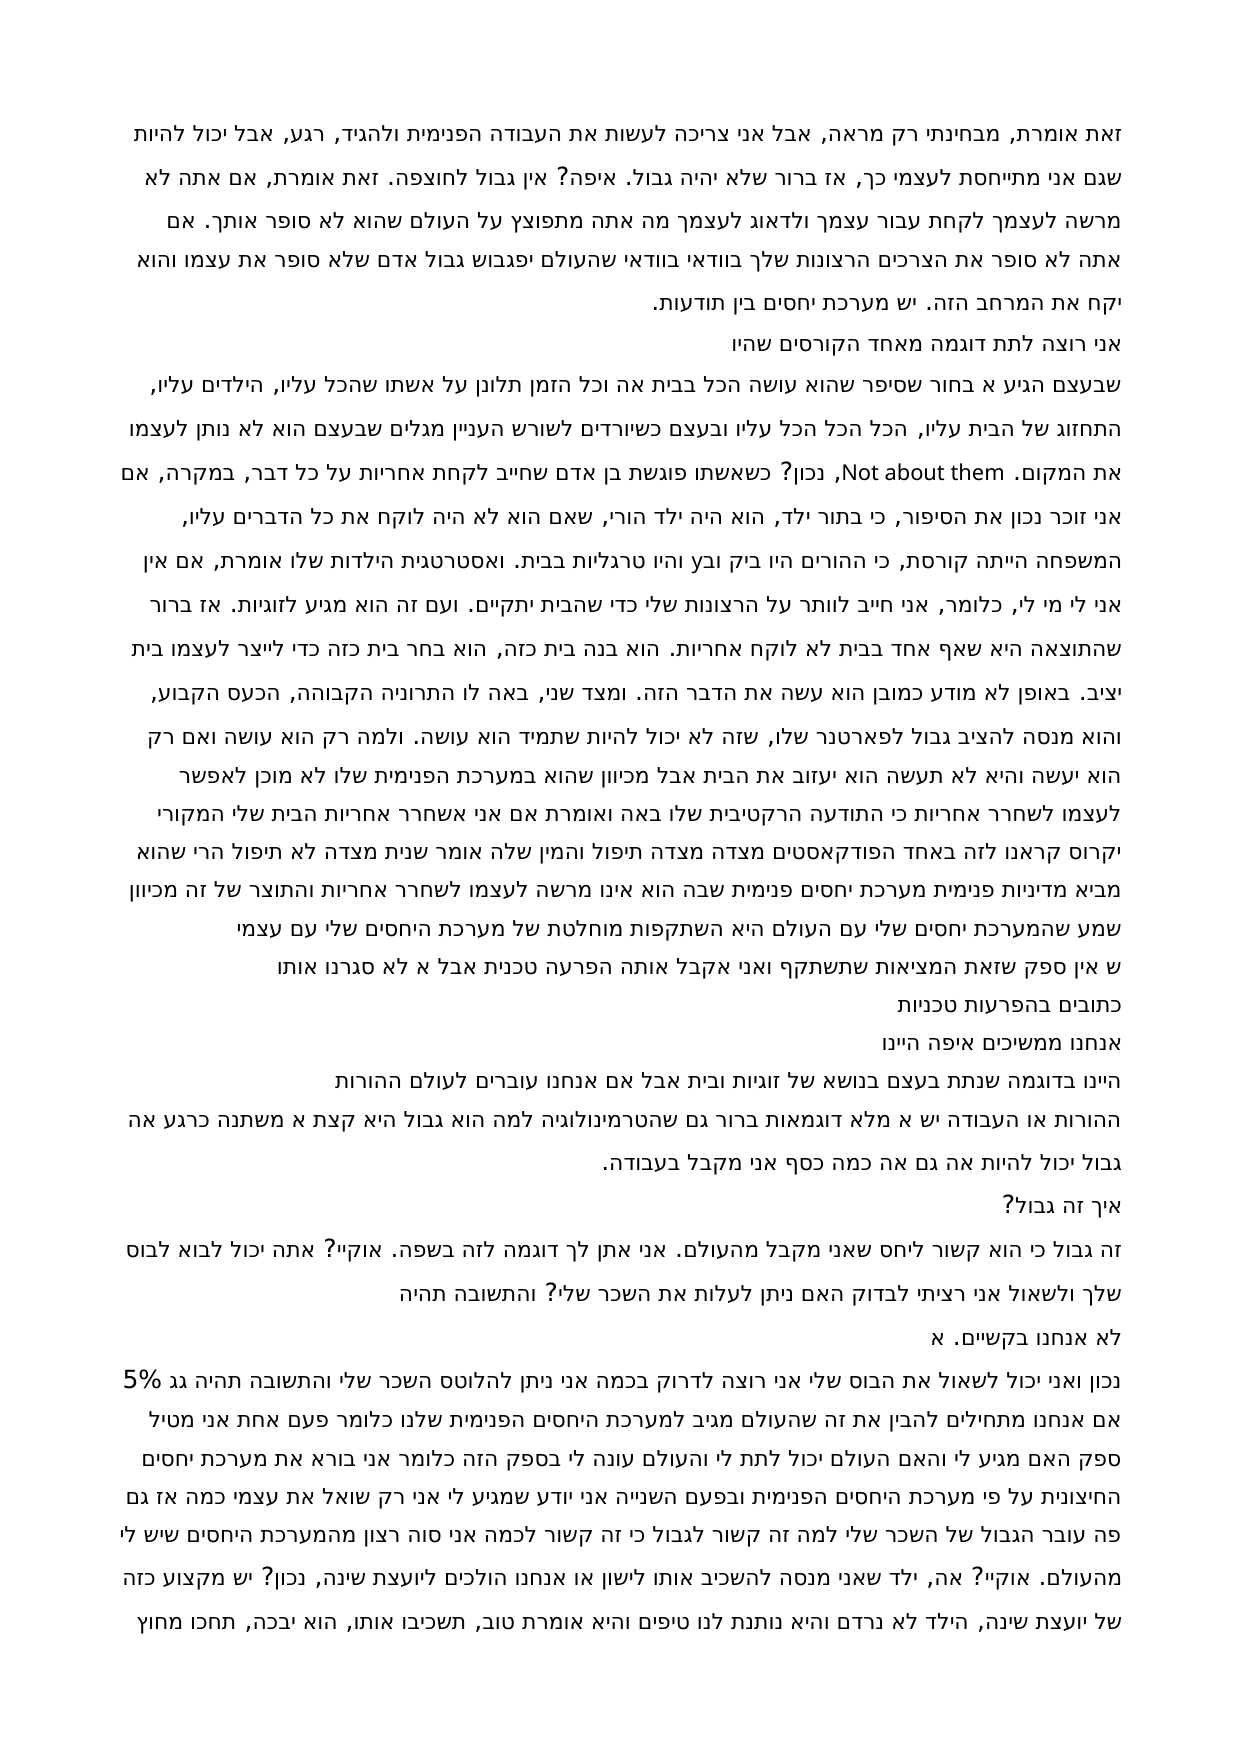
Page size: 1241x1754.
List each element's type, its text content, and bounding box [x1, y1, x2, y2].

text ש אין ספק שזאת המציאות שתשתקף ואני אקבל אותה הפרעה טכנית אבל א לא סגרנו אותו [118, 954, 1122, 979]
text אנחנו ממשיכים איפה היינו [118, 1030, 1122, 1056]
text זה גבול כי הוא קשור ליחס שאני מקבל מהעולם. אני אתן לך דוגמה לזה בשפה. אוקיי? אתה יכול לבוא לבוס שלך ולשאול אני רציתי לבדוק האם ניתן לעלות את השכר שלי? והתשובה תהיה [118, 1234, 1122, 1307]
text זאת אומרת, מבחינתי רק מראה, אבל אני צריכה לעשות את העבודה הפנימית ולהגיד, רגע, אבל יכול להיות שגם אני מתייחסת לעצמי כך, אז ברור שלא יהיה גבול. איפה? אין גבול לחוצפה. זאת אומרת, אם אתה לא מרשה לעצמך לקחת עבור עצמך ולדאוג לעצמך מה אתה מתפוצץ על העולם שהוא לא סופר אותך. אם אתה לא סופר את הצרכים הרצונות שלך בוודאי בוודאי שהעולם יפגבוש גבול אדם שלא סופר את עצמו והוא יקח את המרחב הזה. יש מערכת יחסים בין תודעות. [118, 118, 1122, 317]
text איך זה גבול? [118, 1191, 1122, 1220]
text נכון ואני יכול לשאול את הבוס שלי אני רוצה לדרוק בכמה אני ניתן להלוטס השכר שלי והתשובה תהיה גג 5% אם אנחנו מתחילים להבין את זה שהעולם מגיב למערכת היחסים הפנימית שלנו כלומר פעם אחת אני מטיל ספק האם מגיע לי והאם העולם יכול לתת לי והעולם עונה לי בספק הזה כלומר אני בורא את מערכת יחסים החיצונית על פי מערכת היחסים הפנימית ובפעם השנייה אני יודע שמגיע לי אני רק שואל את עצמי כמה אז גם פה עובר הגבול של השכר שלי למה זה קשור לגבול כי זה קשור לכמה אני סוה רצון מהמערכת היחסים שיש לי מהעולם. אוקיי? אה, ילד שאני מנסה להשכיב אותו לישון או אנחנו הולכים ליועצת שינה, נכון? יש מקצוע כזה של יועצת שינה, הילד לא נרדם והיא נותנת לנו טיפים והיא אומרת טוב, תשכיבו אותו, הוא יבכה, תחכו מחוץ לדלת, תתנו לו לבכות. עכשיו תראה נגיד שיש שתי דמויות הוריות עם הילד הזה. אחת אומרת א רק שהוא לא יבכה, כי אם הוא יבכה אני לא יעמוד בזה. הילד קולט את הדבר הזה. ולמרות ש השאיפה הכי עמוקה שלי היא לשים גבול לילד לטובת הילד ולא משנה כמה אתה תבכה אה אה אתה בסוף הולך לישון אבל אם הגיעה נגיד נהיה סטריוטיפים עם האם ואינה מסוגלת להכיל את המצוקה הזו שלו כי קשה לה גם להכיל את הרגשות של המצוקה של עצמה הילד יראה את זה והוא יבין שכל מה שהוא צריך לעשות כדי לפרוץ את הגבול זה להגביר את הבכי ואם זה לא יעבוד הוא יגביר את הבכי אני גם מכיר סיפורים מחניכים שהם או הילדים שלהם היו מאבדים את ההכרה מתעלפים כדי לקבל תשומת לב או מקיעים והגבול נפרץ ונפרץ ונפרץ וההורה מגיע למצב שאין גבול מול הילד כי ילד מבין שההורה אינו מסוגל לעמוד במצוקה רגשית ולכן כל מה שצריך לעשות זה להגדיל את המצוקה הרגשית כדי לפרוץ את הגבול וזה מגיע למצב שהילד פשוט בסוף עבוד וההורים הם א בהתמוטטות מוחלטת [118, 1366, 1122, 1635]
text אני רוצה לתת דוגמה מאחד הקורסים שהיו [118, 331, 1122, 357]
text היינו בדוגמה שנתת בעצם בנושא של זוגיות ובית אבל אם אנחנו עוברים לעולם ההורות [118, 1068, 1122, 1094]
text כתובים בהפרעות טכניות [118, 992, 1122, 1018]
text לא אנחנו בקשיים. א [118, 1322, 1122, 1351]
text ההורות או העבודה יש א מלא דוגמאות ברור גם שהטרמינולוגיה למה הוא גבול היא קצת א משתנה כרגע אה גבול יכול להיות אה גם אה כמה כסף אני מקבל בעבודה. [118, 1107, 1122, 1176]
text שבעצם הגיע א בחור שסיפר שהוא עושה הכל בבית אה וכל הזמן תלונן על אשתו שהכל עליו, הילדים עליו, התחזוג של הבית עליו, הכל הכל הכל עליו ובעצם כשיורדים לשורש העניין מגלים שבעצם הוא לא נותן לעצמו את המקום. Not about them, נכון? כשאשתו פוגשת בן אדם שחייב לקחת אחריות על כל דבר, במקרה, אם אני זוכר נכון את הסיפור, כי בתור ילד, הוא היה ילד הורי, שאם הוא לא היה לוקח את כל הדברים עליו, המשפחה הייתה קורסת, כי ההורים היו ביק ובy והיו טרגליות בבית. ואסטרטגית הילדות שלו אומרת, אם אין אני לי מי לי, כלומר, אני חייב לוותר על הרצונות שלי כדי שהבית יתקיים. ועם זה הוא מגיע לזוגיות. אז ברור שהתוצאה היא שאף אחד בבית לא לוקח אחריות. הוא בנה בית כזה, הוא בחר בית כזה כדי לייצר לעצמו בית יציב. באופן לא מודע כמובן הוא עשה את הדבר הזה. ומצד שני, באה לו התרוניה הקבוהה, הכעס הקבוע, והוא מנסה להציב גבול לפארטנר שלו, שזה לא יכול להיות שתמיד הוא עושה. ולמה רק הוא עושה ואם רק הוא יעשה והיא לא תעשה הוא יעזוב את הבית אבל מכיוון שהוא במערכת הפנימית שלו לא מוכן לאפשר לעצמו לשחרר אחריות כי התודעה הרקטיבית שלו באה ואומרת אם אני אשחרר אחריות הבית שלי המקורי יקרוס קראנו לזה באחד הפודקאסטים מצדה מצדה תיפול והמין שלה אומר שנית מצדה לא תיפול הרי שהוא מביא מדיניות פנימית מערכת יחסים פנימית שבה הוא אינו מרשה לעצמו לשחרר אחריות והתוצר של זה מכיוון שמע שהמערכת יחסים שלי עם העולם היא השתקפות מוחלטת של מערכת היחסים שלי עם עצמי [118, 369, 1122, 941]
